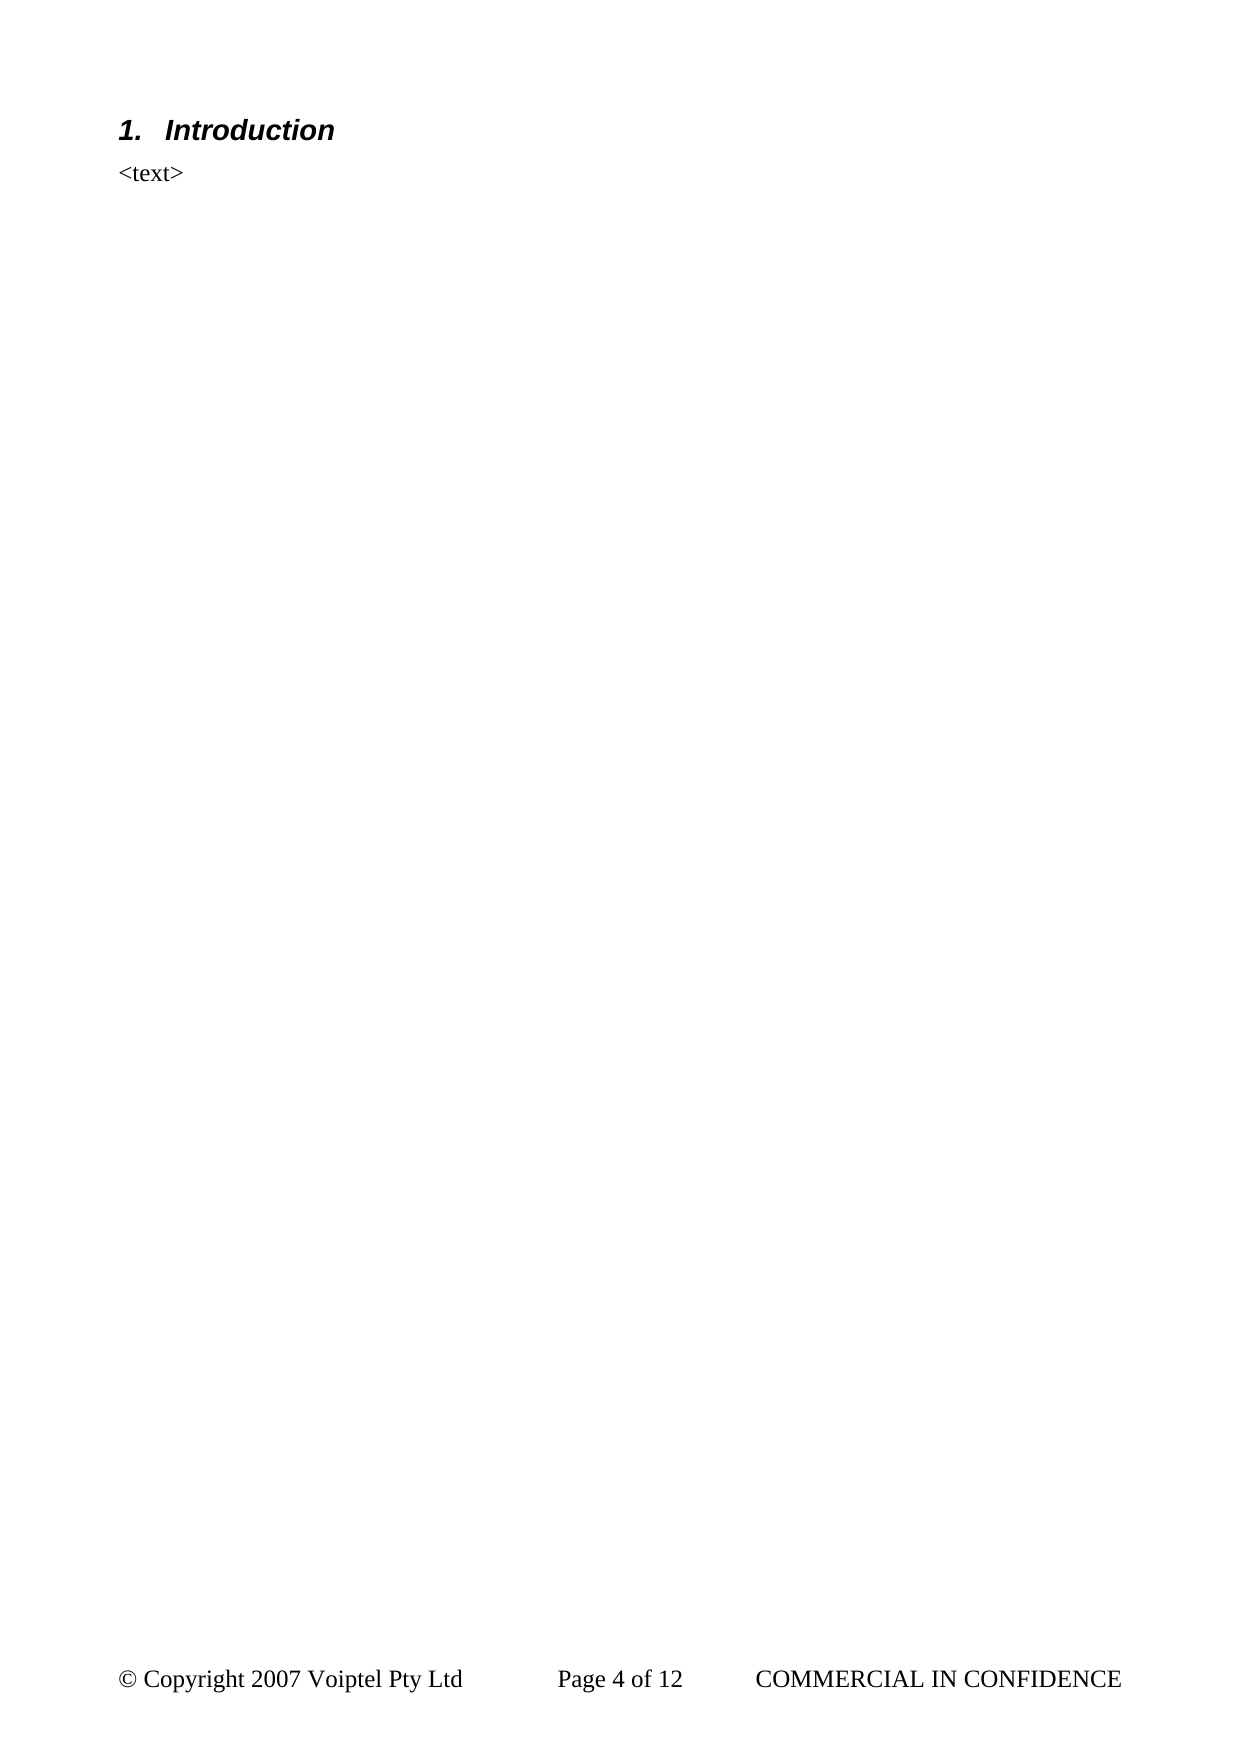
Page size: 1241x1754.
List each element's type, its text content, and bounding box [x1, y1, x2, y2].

subtitle Introduction [118, 113, 1122, 146]
text <text> [118, 159, 1122, 186]
